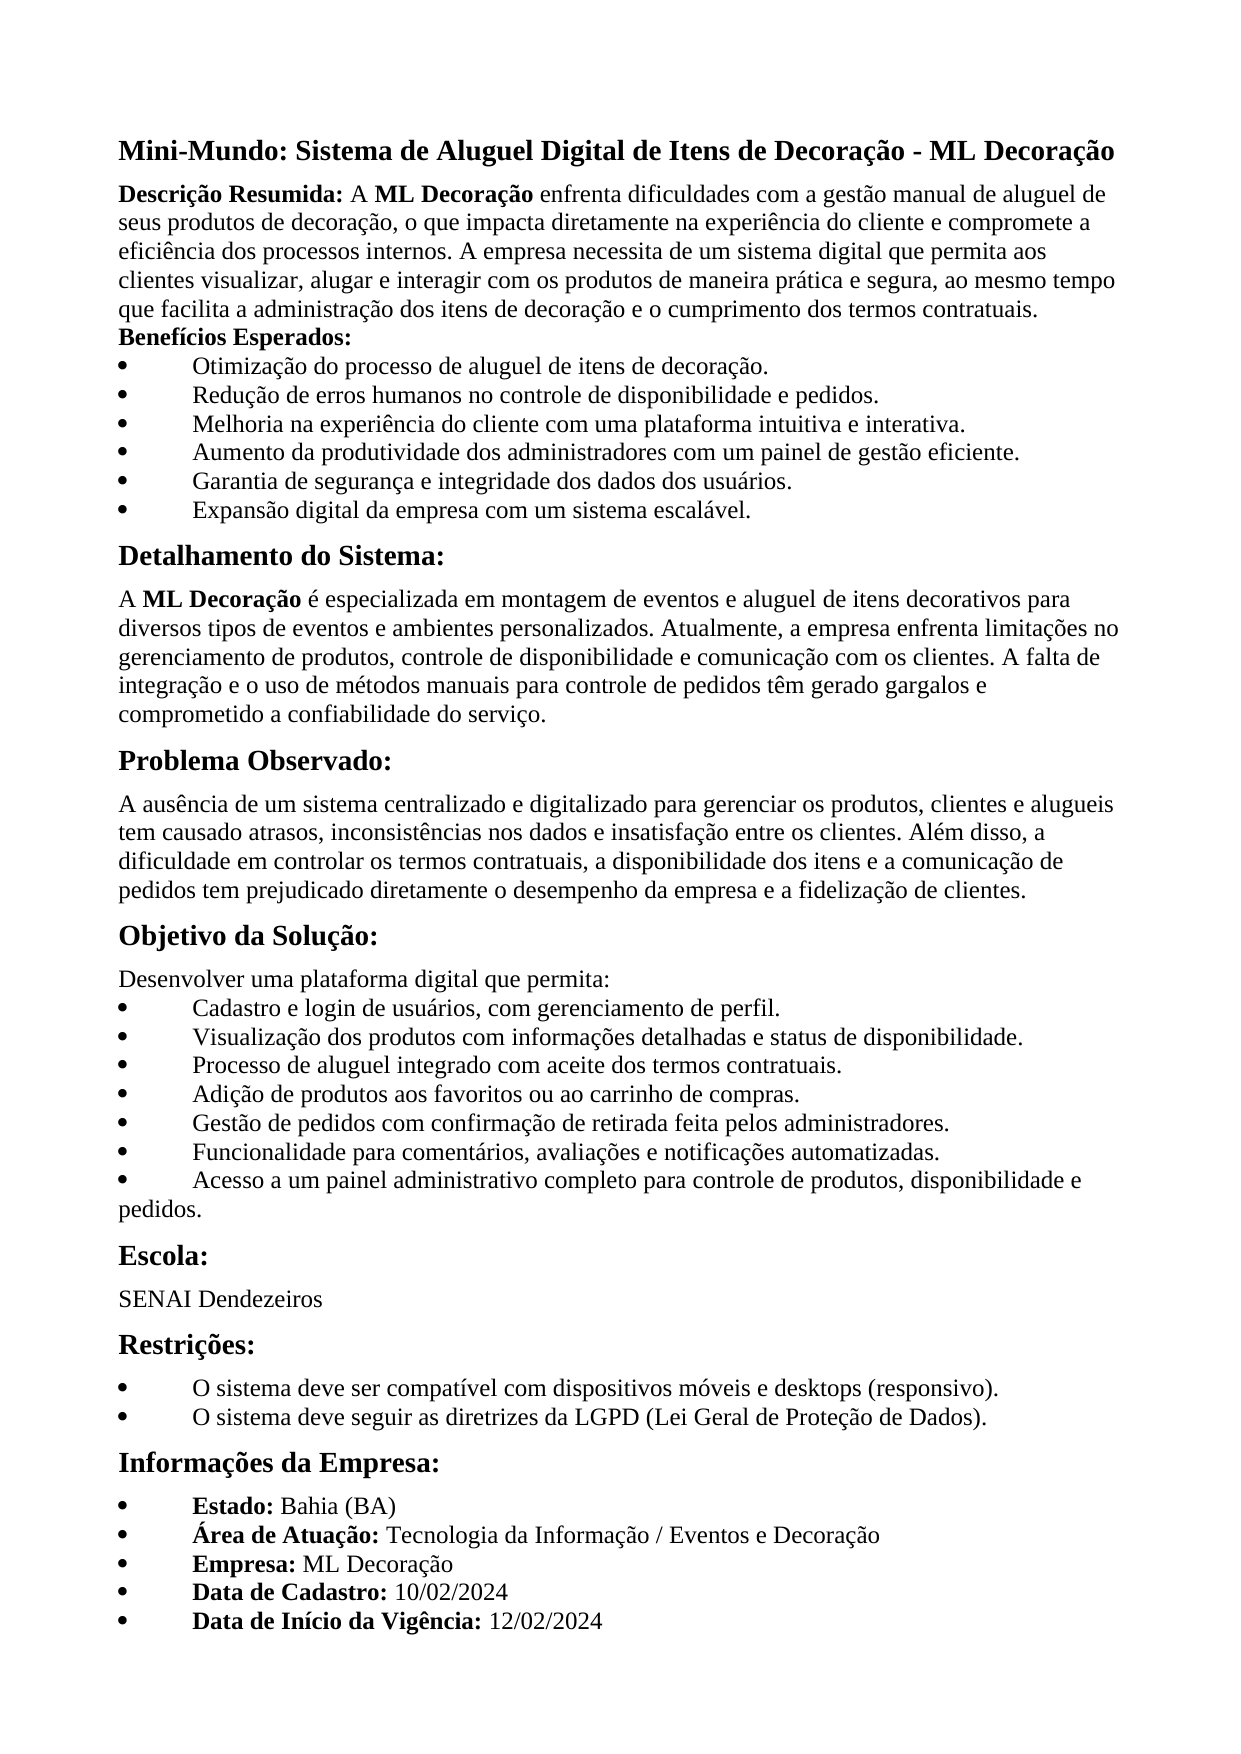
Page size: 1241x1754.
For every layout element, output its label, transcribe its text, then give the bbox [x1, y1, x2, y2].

list Empresa: ML Decoração [118, 1549, 1122, 1577]
list Aumento da produtividade dos administradores com um painel de gestão eficiente. [118, 437, 1122, 466]
list O sistema deve ser compatível com dispositivos móveis e desktops (responsivo). [118, 1373, 1122, 1402]
list Funcionalidade para comentários, avaliações e notificações automatizadas. [118, 1137, 1122, 1166]
text Detalhamento do Sistema: [118, 538, 1122, 572]
list O sistema deve seguir as diretrizes da LGPD (Lei Geral de Proteção de Dados). [118, 1402, 1122, 1431]
text Problema Observado: [118, 743, 1122, 776]
list Garantia de segurança e integridade dos dados dos usuários. [118, 466, 1122, 495]
list Acesso a um painel administrativo completo para controle de produtos, disponibilidade e pedidos. [118, 1166, 1122, 1223]
text SENAI Dendezeiros [118, 1284, 1122, 1312]
list Expansão digital da empresa com um sistema escalável. [118, 495, 1122, 524]
text A ausência de um sistema centralizado e digitalizado para gerenciar os produtos, clientes e alugueis tem causado atrasos, inconsistências nos dados e insatisfação entre os clientes. Além disso, a dificuldade em controlar os termos contratuais, a disponibilidade dos itens e a comunicação de pedidos tem prejudicado diretamente o desempenho da empresa e a fidelização de clientes. [118, 789, 1122, 904]
text Escola: [118, 1238, 1122, 1271]
list Área de Atuação: Tecnologia da Informação / Eventos e Decoração [118, 1520, 1122, 1549]
text Desenvolver uma plataforma digital que permita: [118, 964, 1122, 993]
list Visualização dos produtos com informações detalhadas e status de disponibilidade. [118, 1022, 1122, 1051]
text Benefícios Esperados: [118, 322, 1122, 351]
list Melhoria na experiência do cliente com uma plataforma intuitiva e interativa. [118, 409, 1122, 437]
text Restrições: [118, 1327, 1122, 1361]
text Descrição Resumida: A ML Decoração enfrenta dificuldades com a gestão manual de aluguel de seus produtos de decoração, o que impacta diretamente na experiência do cliente e compromete a eficiência dos processos internos. A empresa necessita de um sistema digital que permita aos clientes visualizar, alugar e interagir com os produtos de maneira prática e segura, ao mesmo tempo que facilita a administração dos itens de decoração e o cumprimento dos termos contratuais. [118, 179, 1122, 322]
list Data de Cadastro: 10/02/2024 [118, 1577, 1122, 1606]
list Adição de produtos aos favoritos ou ao carrinho de compras. [118, 1079, 1122, 1108]
text Informações da Empresa: [118, 1445, 1122, 1479]
list Data de Início da Vigência: 12/02/2024 [118, 1606, 1122, 1635]
list Processo de aluguel integrado com aceite dos termos contratuais. [118, 1051, 1122, 1079]
list Otimização do processo de aluguel de itens de decoração. [118, 351, 1122, 380]
list Redução de erros humanos no controle de disponibilidade e pedidos. [118, 380, 1122, 409]
list Gestão de pedidos com confirmação de retirada feita pelos administradores. [118, 1108, 1122, 1137]
text Mini-Mundo: Sistema de Aluguel Digital de Itens de Decoração - ML Decoração [118, 133, 1122, 166]
list Estado: Bahia (BA) [118, 1491, 1122, 1520]
text A ML Decoração é especializada em montagem de eventos e aluguel de itens decorativos para diversos tipos de eventos e ambientes personalizados. Atualmente, a empresa enfrenta limitações no gerenciamento de produtos, controle de disponibilidade e comunicação com os clientes. A falta de integração e o uso de métodos manuais para controle de pedidos têm gerado gargalos e comprometido a confiabilidade do serviço. [118, 584, 1122, 728]
text Objetivo da Solução: [118, 918, 1122, 952]
list Cadastro e login de usuários, com gerenciamento de perfil. [118, 993, 1122, 1022]
